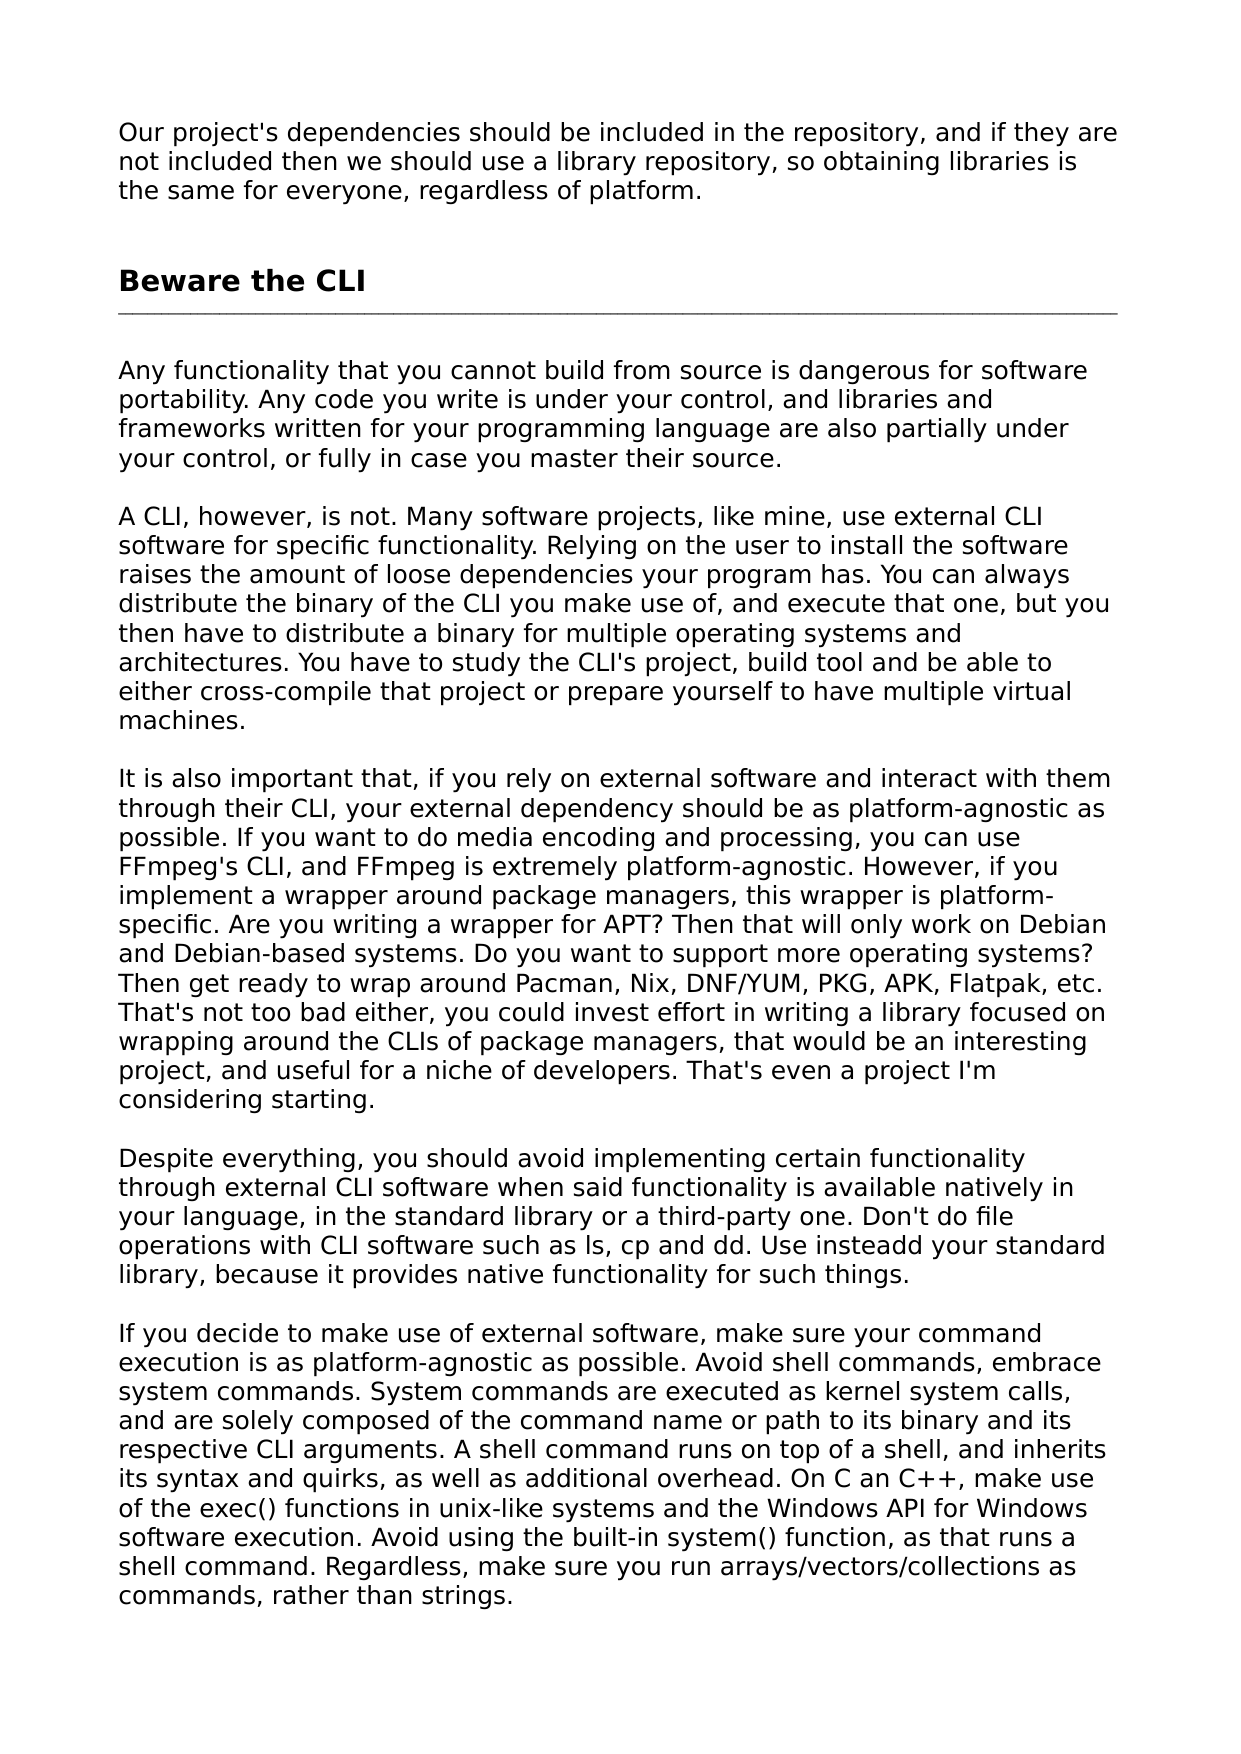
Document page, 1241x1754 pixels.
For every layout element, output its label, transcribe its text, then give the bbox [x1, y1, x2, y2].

text Despite everything, you should avoid implementing certain functionality through external CLI software when said functionality is available natively in your language, in the standard library or a third-party one. Don't do file operations with CLI software such as ls, cp and dd. Use insteadd your standard library, because it provides native functionality for such things. [118, 1144, 1122, 1289]
text __________________________________________________________________________________________________________________________________________ [118, 298, 1122, 327]
text Our project's dependencies should be included in the repository, and if they are not included then we should use a library repository, so obtaining libraries is the same for everyone, regardless of platform. [118, 118, 1122, 206]
text If you decide to make use of external software, make sure your command execution is as platform-agnostic as possible. Avoid shell commands, embrace system commands. System commands are executed as kernel system calls, and are solely composed of the command name or path to its binary and its respective CLI arguments. A shell command runs on top of a shell, and inherits its syntax and quirks, as well as additional overhead. On C an C++, make use of the exec() functions in unix-like systems and the Windows API for Windows software execution. Avoid using the built-in system() function, as that runs a shell command. Regardless, make sure you run arrays/vectors/collections as commands, rather than strings. [118, 1319, 1122, 1610]
text A CLI, however, is not. Many software projects, like mine, use external CLI software for specific functionality. Relying on the user to install the software raises the amount of loose dependencies your program has. You can always distribute the binary of the CLI you make use of, and execute that one, but you then have to distribute a binary for multiple operating systems and architectures. You have to study the CLI's project, build tool and be able to either cross-compile that project or prepare yourself to have multiple virtual machines. [118, 502, 1122, 735]
text It is also important that, if you rely on external software and interact with them through their CLI, your external dependency should be as platform-agnostic as possible. If you want to do media encoding and processing, you can use FFmpeg's CLI, and FFmpeg is extremely platform-agnostic. However, if you implement a wrapper around package managers, this wrapper is platform-specific. Are you writing a wrapper for APT? Then that will only work on Debian and Debian-based systems. Do you want to support more operating systems? Then get ready to wrap around Pacman, Nix, DNF/YUM, PKG, APK, Flatpak, etc. That's not too bad either, you could invest effort in writing a library focused on wrapping around the CLIs of package managers, that would be an interesting project, and useful for a niche of developers. That's even a project I'm considering starting. [118, 764, 1122, 1114]
text Any functionality that you cannot build from source is dangerous for software portability. Any code you write is under your control, and libraries and frameworks written for your programming language are also partially under your control, or fully in case you master their source. [118, 356, 1122, 473]
text Beware the CLI [118, 264, 1122, 298]
